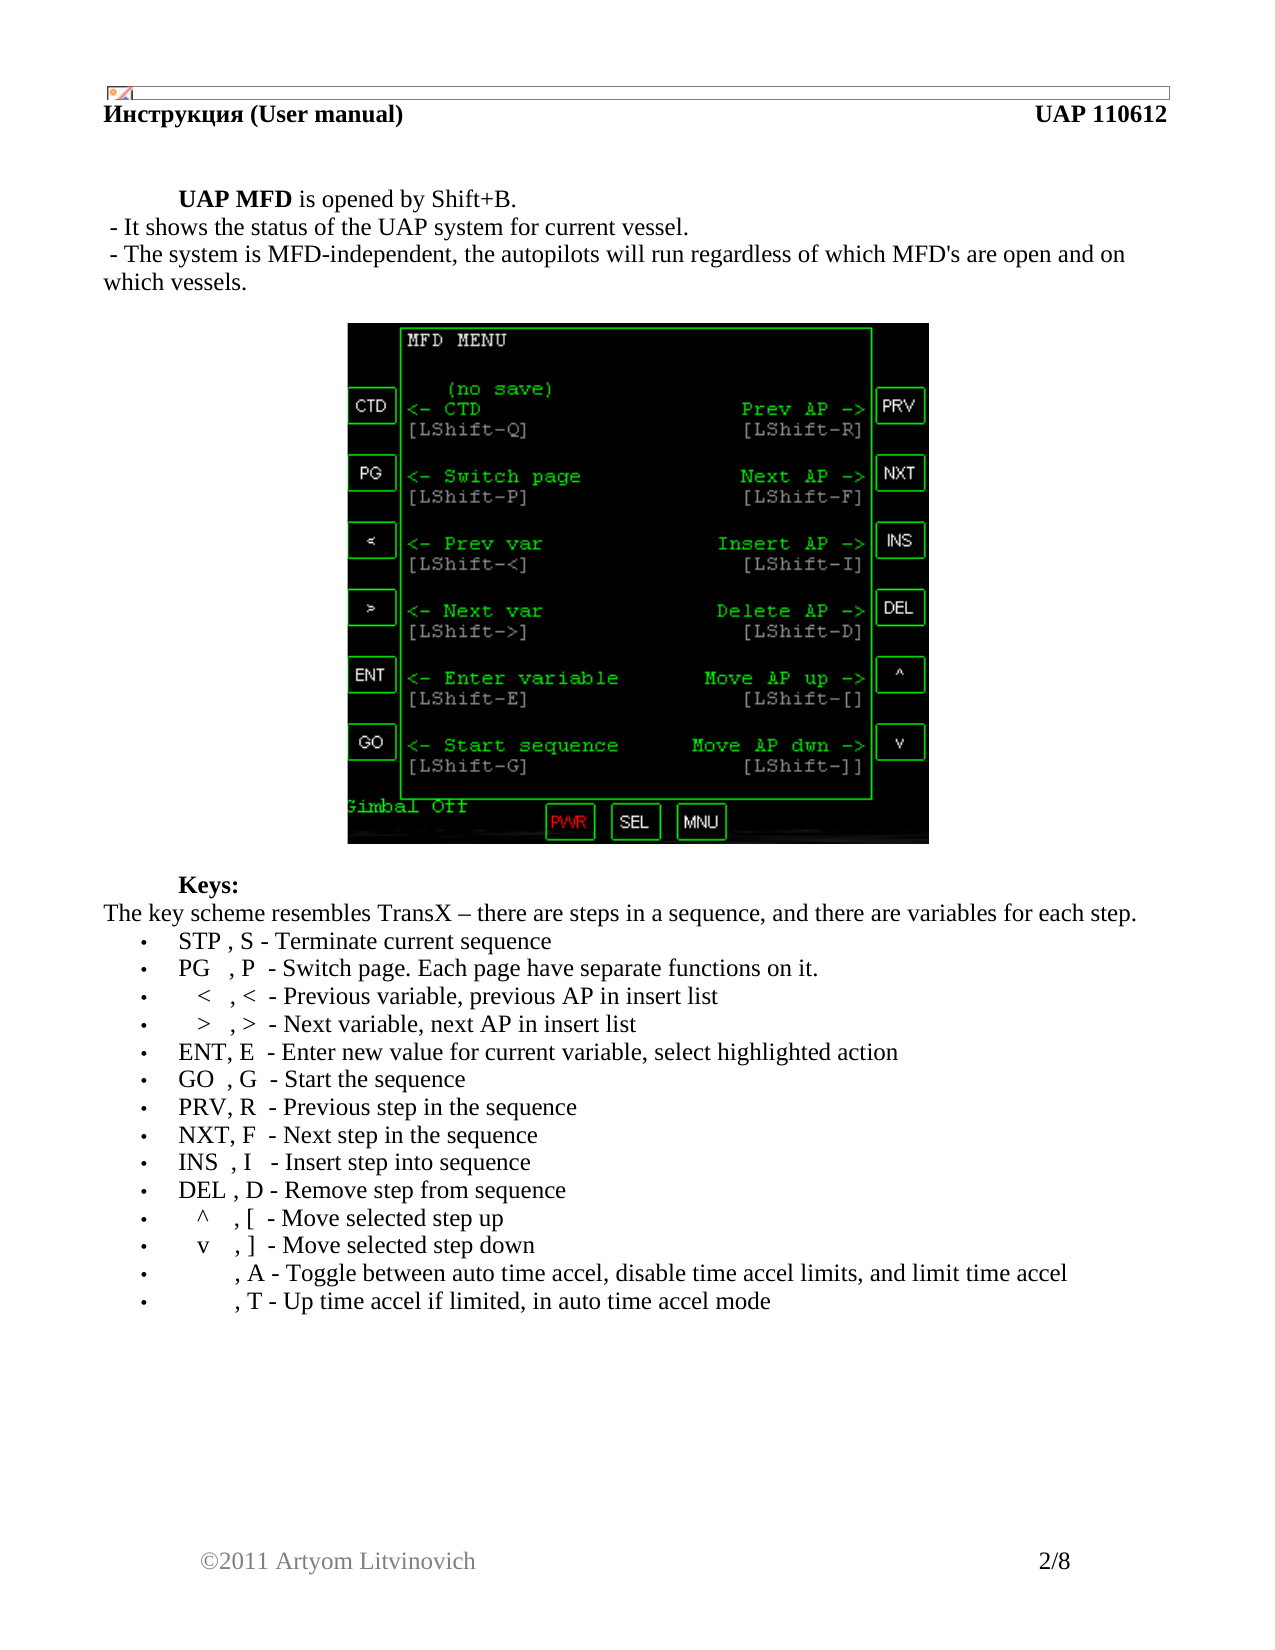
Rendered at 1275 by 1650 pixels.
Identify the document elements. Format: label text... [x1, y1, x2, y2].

list v , ] - Move selected step down [141, 1232, 1173, 1259]
text UAP MFD is opened by Shift+B. [103, 185, 1173, 213]
list ^ , [ - Move selected step up [141, 1204, 1173, 1232]
list , T - Up time accel if limited, in auto time accel mode [141, 1287, 1173, 1315]
list NXT, F - Next step in the sequence [141, 1121, 1173, 1148]
list PG , P - Switch page. Each page have separate functions on it. [141, 954, 1173, 982]
list DEL , D - Remove step from sequence [141, 1176, 1173, 1204]
list STP , S - Terminate current sequence [141, 927, 1173, 954]
list > , > - Next variable, next AP in insert list [141, 1010, 1173, 1038]
text The key scheme resembles TransX – there are steps in a sequence, and there are variables for each step. [103, 899, 1173, 927]
list INS , I - Insert step into sequence [141, 1148, 1173, 1176]
picture [347, 323, 929, 844]
text - The system is MFD-independent, the autopilots will run regardless of which MFD's are open and on which vessels. [103, 240, 1173, 296]
text Keys: [103, 871, 1173, 899]
text - It shows the status of the UAP system for current vessel. [103, 213, 1173, 240]
list , A - Toggle between auto time accel, disable time accel limits, and limit time accel [141, 1259, 1173, 1287]
list PRV, R - Previous step in the sequence [141, 1093, 1173, 1121]
list GO , G - Start the sequence [141, 1065, 1173, 1093]
list ENT, E - Enter new value for current variable, select highlighted action [141, 1038, 1173, 1065]
list < , < - Previous variable, previous AP in insert list [141, 982, 1173, 1010]
